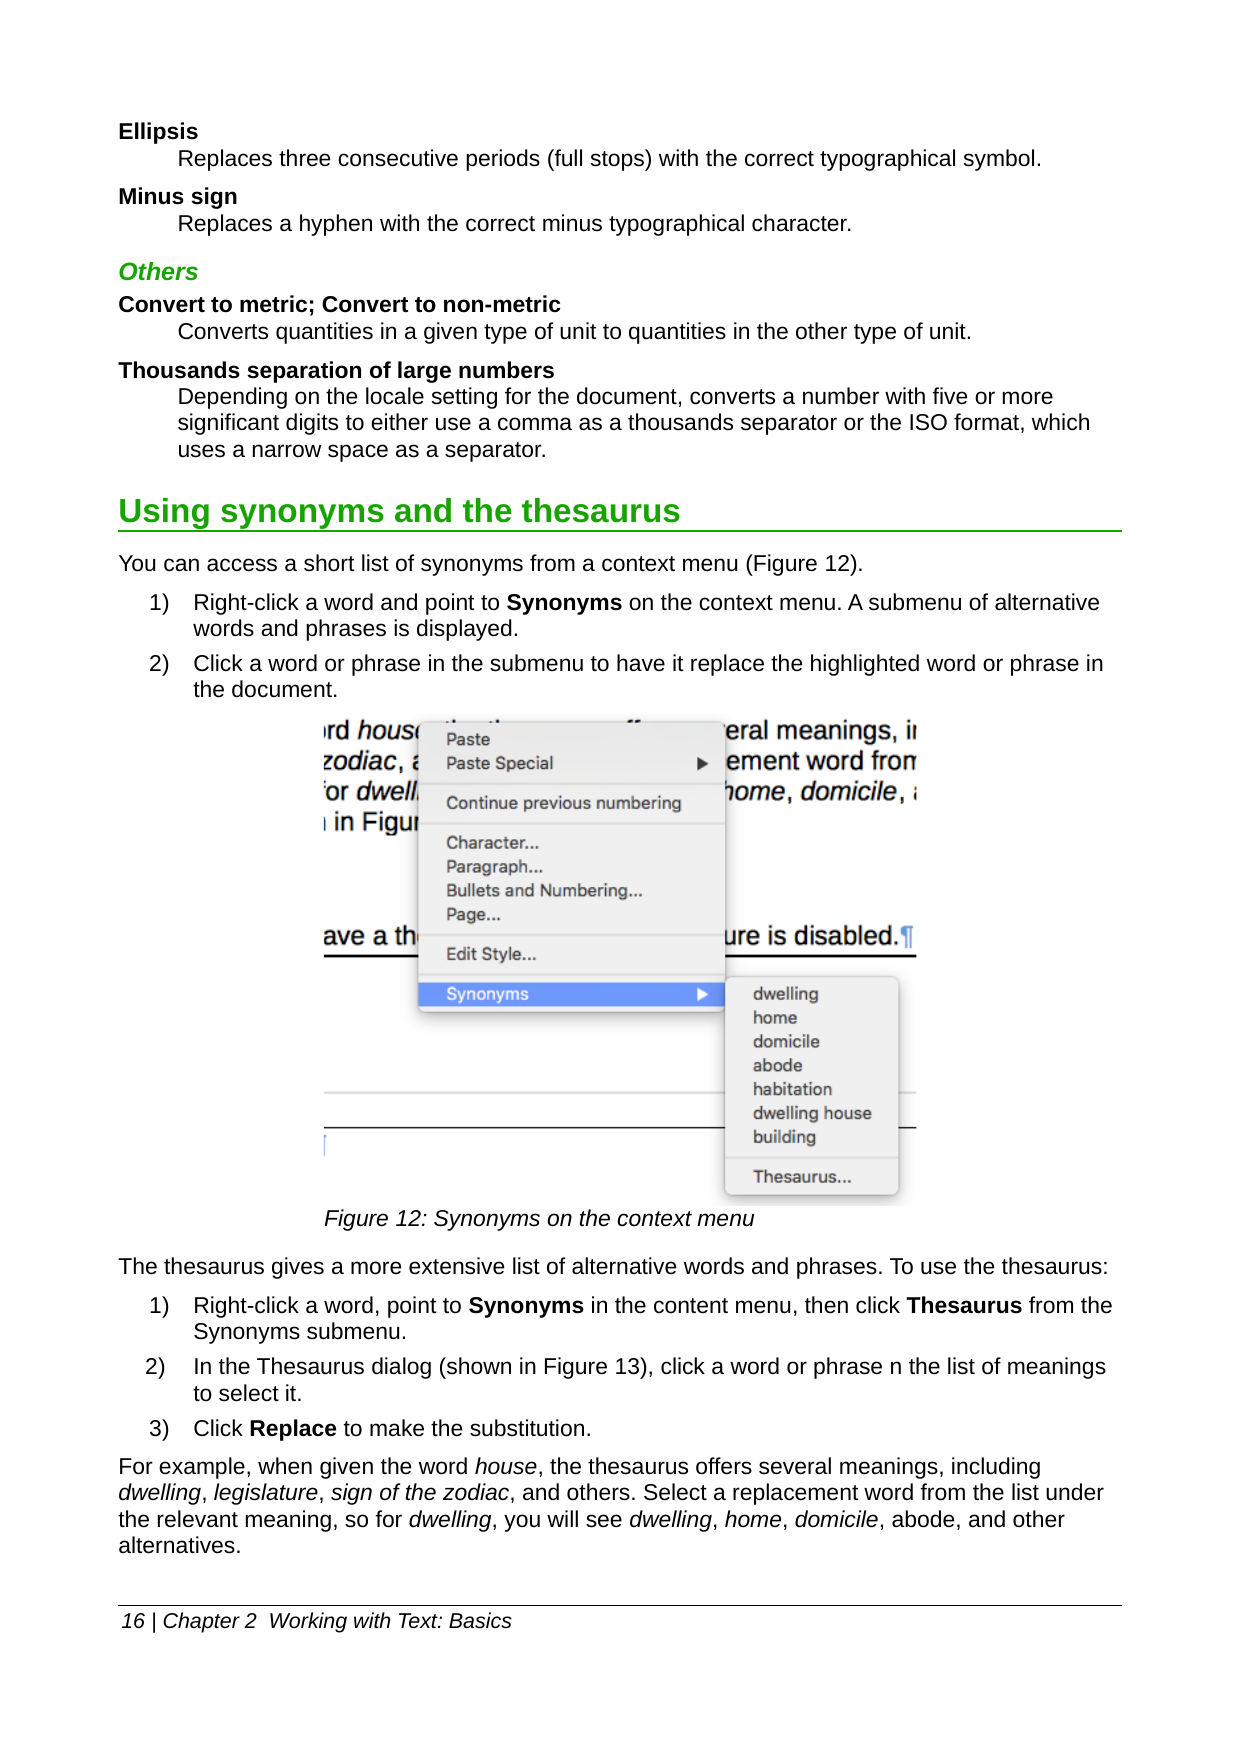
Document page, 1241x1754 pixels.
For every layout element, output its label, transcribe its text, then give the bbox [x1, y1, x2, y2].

list The thesaurus gives a more extensive list of alternative words and phrases. To use the thesaurus: [118, 1253, 1122, 1279]
text Convert to metric; Convert to non-metric [118, 291, 1122, 318]
list Click a word or phrase in the submenu to have it replace the highlighted word or phrase in the document. [169, 650, 1122, 703]
text Replaces a hyphen with the correct minus typographical character. [177, 210, 1122, 236]
text Replaces three consecutive periods (full stops) with the correct typographical symbol. [177, 144, 1122, 171]
list You can access a short list of synonyms from a context menu (Figure 12). [118, 550, 1122, 576]
picture [323, 714, 917, 1206]
subtitle Using synonyms and the thesaurus [118, 491, 1122, 530]
list Click Replace to make the substitution. [169, 1415, 1122, 1441]
subtitle Others [118, 257, 1122, 285]
text Figure 12: Synonyms on the context menu [324, 1206, 916, 1232]
text Converts quantities in a given type of unit to quantities in the other type of unit. [177, 318, 1122, 344]
text Minus sign [118, 183, 1122, 210]
text Depending on the locale setting for the document, converts a number with five or more significant digits to either use a comma as a thousands separator or the ISO format, which uses a narrow space as a separator. [177, 383, 1122, 462]
text Thousands separation of large numbers [118, 357, 1122, 383]
text For example, when given the word house, the thesaurus offers several meanings, including dwelling, legislature, sign of the zodiac, and others. Select a replacement word from the list under the relevant meaning, so for dwelling, you will see dwelling, home, domicile, abode, and other alternatives. [118, 1453, 1122, 1558]
list Right-click a word and point to Synonyms on the context menu. A submenu of alternative words and phrases is displayed. [169, 588, 1122, 641]
text Ellipsis [118, 118, 1122, 144]
list In the Thesaurus dialog (shown in Figure 13), click a word or phrase n the list of meanings to select it. [165, 1353, 1122, 1406]
list Right-click a word, point to Synonyms in the content menu, then click Thesaurus from the Synonyms submenu. [169, 1292, 1122, 1344]
